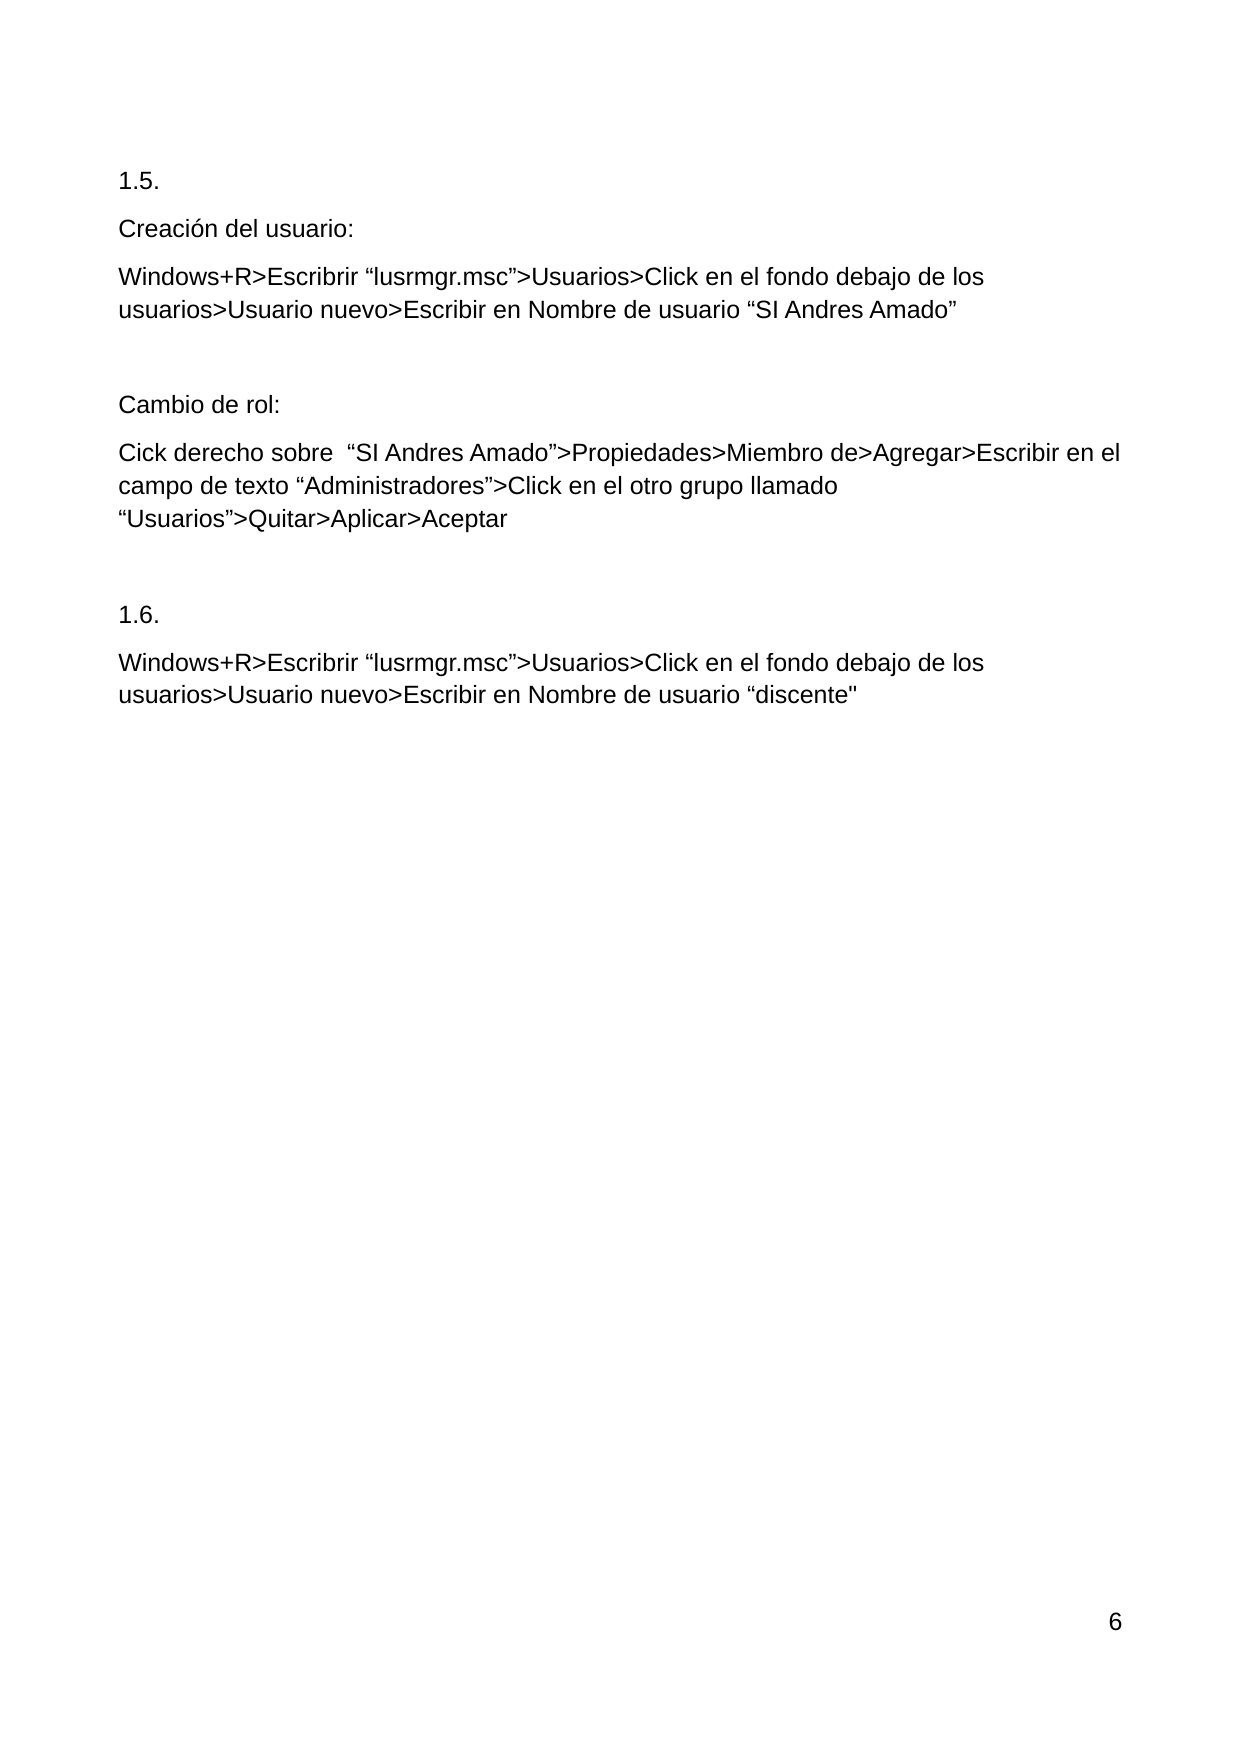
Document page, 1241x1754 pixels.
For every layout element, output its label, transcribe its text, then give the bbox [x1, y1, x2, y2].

text 1.6. [118, 600, 1122, 628]
text Cick derecho sobre “SI Andres Amado”>Propiedades>Miembro de>Agregar>Escribir en el campo de texto “Administradores”>Click en el otro grupo llamado “Usuarios”>Quitar>Aplicar>Aceptar [118, 438, 1122, 533]
text Creación del usuario: [118, 214, 1122, 242]
text Windows+R>Escribrir “lusrmgr.msc”>Usuarios>Click en el fondo debajo de los usuarios>Usuario nuevo>Escribir en Nombre de usuario “SI Andres Amado” [118, 262, 1122, 323]
text Windows+R>Escribrir “lusrmgr.msc”>Usuarios>Click en el fondo debajo de los usuarios>Usuario nuevo>Escribir en Nombre de usuario “discente" [118, 647, 1122, 709]
text 1.5. [118, 166, 1122, 195]
text Cambio de rol: [118, 390, 1122, 419]
